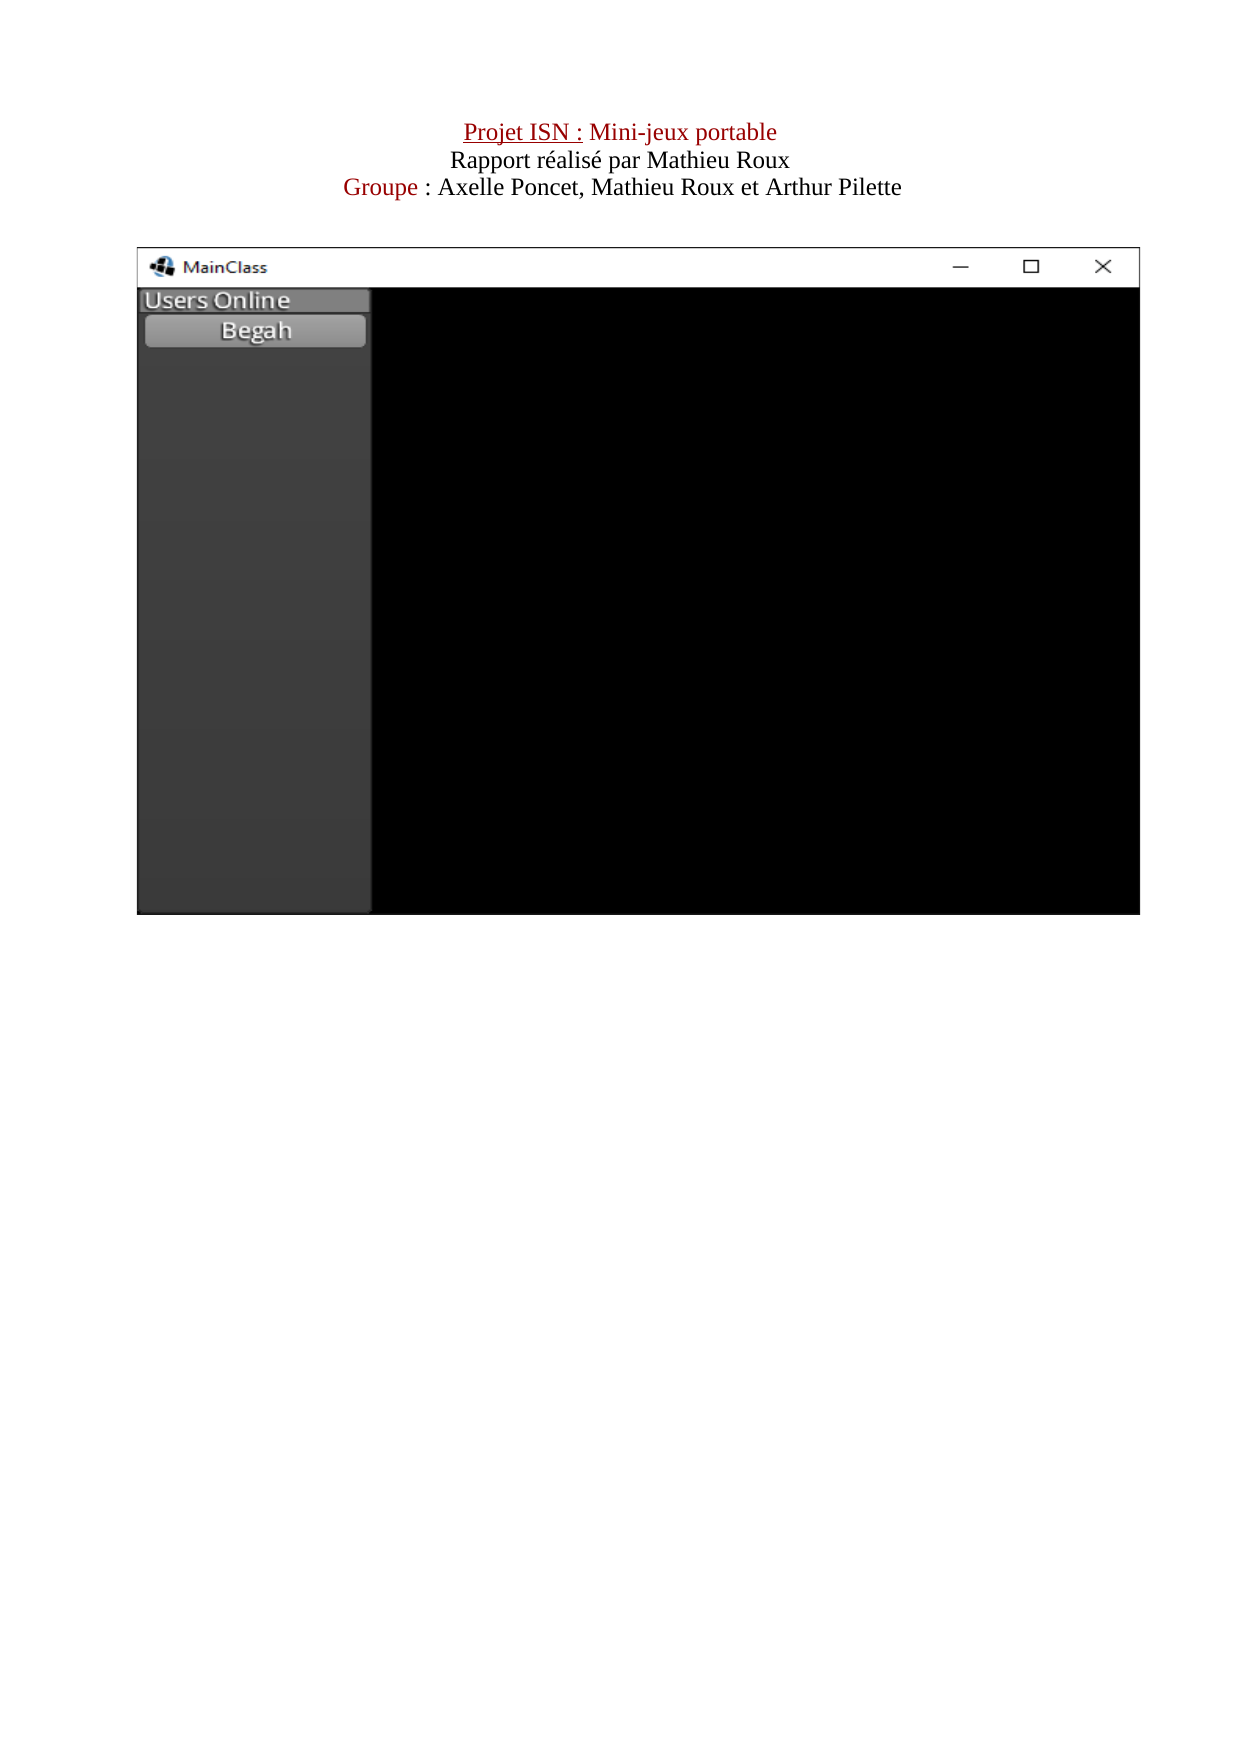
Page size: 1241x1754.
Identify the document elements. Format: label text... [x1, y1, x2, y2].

picture [136, 247, 1141, 915]
text Rapport réalisé par Mathieu Roux [118, 146, 1122, 173]
text Projet ISN : Mini-jeux portable [118, 118, 1122, 146]
text Groupe : Axelle Poncet, Mathieu Roux et Arthur Pilette [118, 173, 1122, 201]
